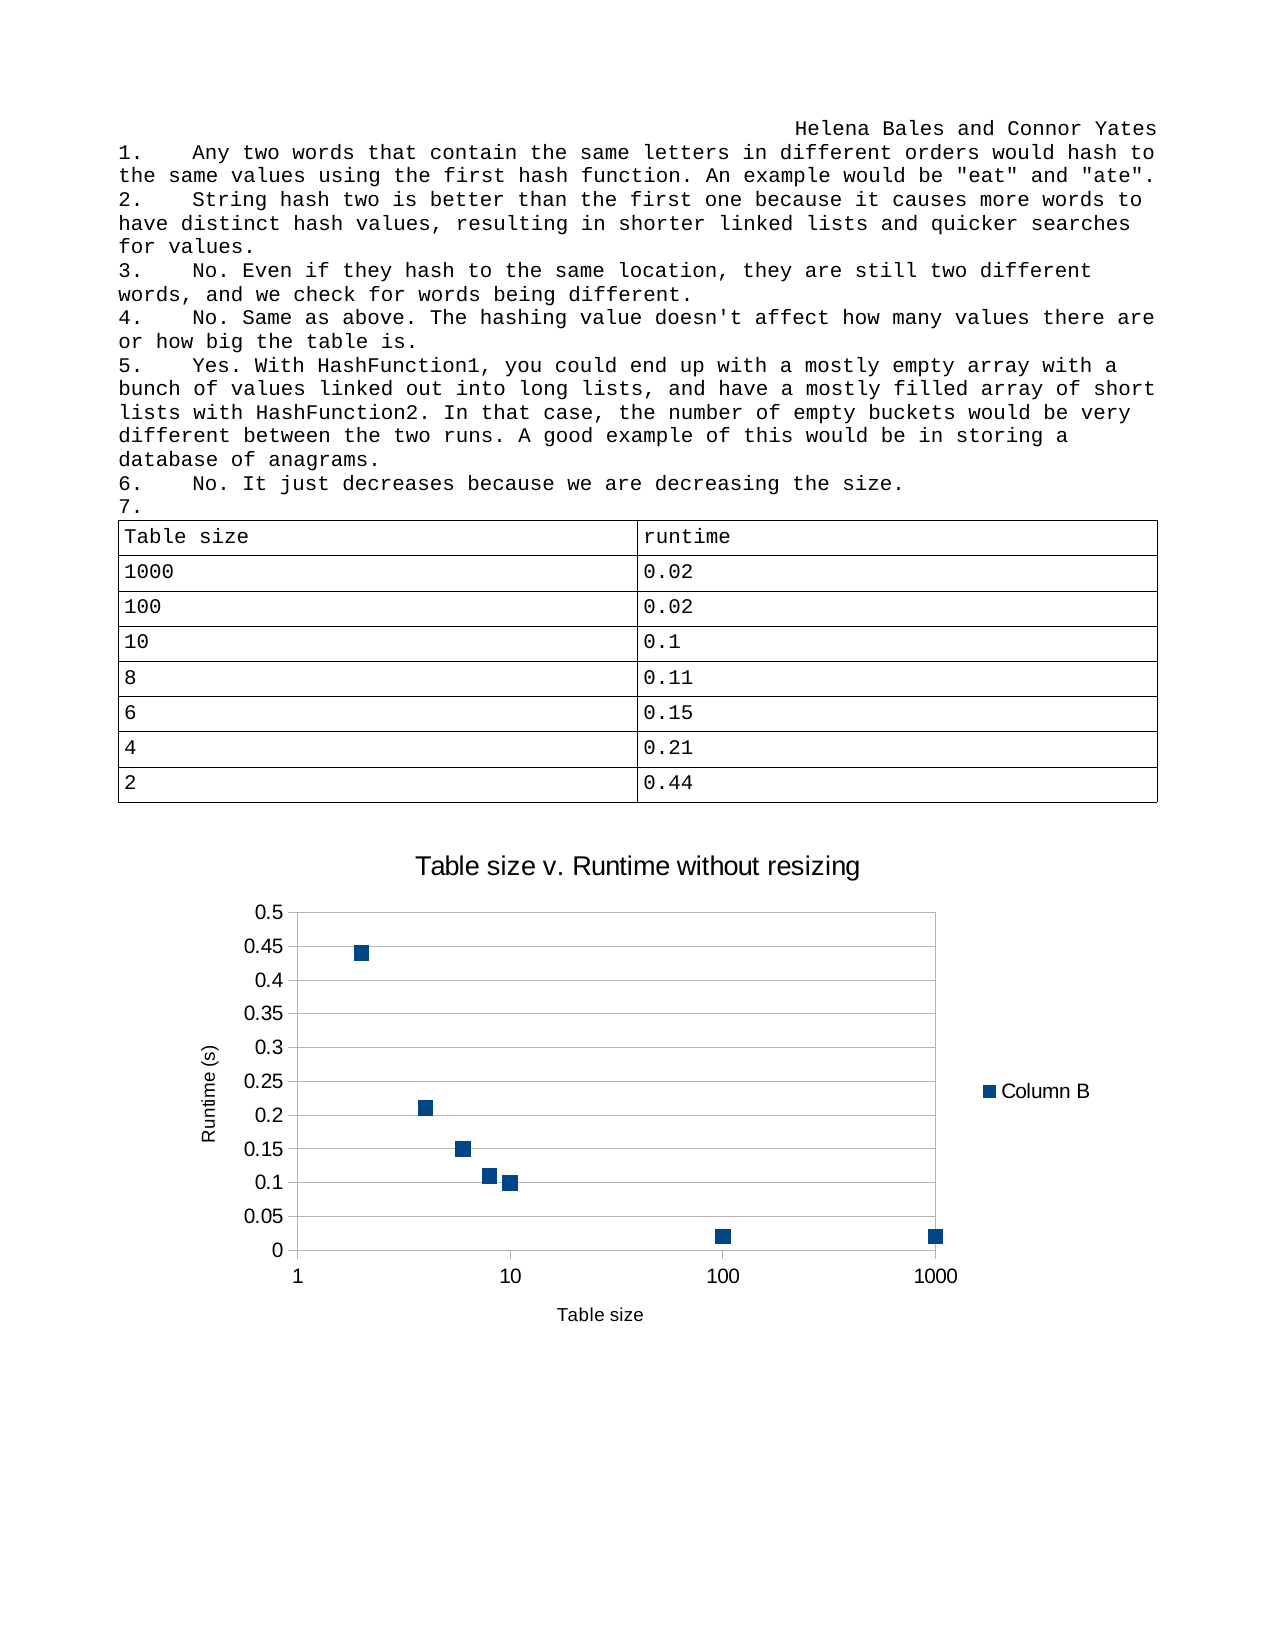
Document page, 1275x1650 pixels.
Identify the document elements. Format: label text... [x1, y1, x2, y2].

table_cell 2 [119, 768, 637, 802]
table_cell 0.02 [638, 592, 1157, 626]
text 2. String hash two is better than the first one because it causes more words to have distinct hash values, resulting in shorter linked lists and quicker searches for values. [118, 189, 1157, 260]
table_cell 10 [119, 627, 637, 661]
table_cell 1000 [119, 556, 637, 591]
table_cell 100 [119, 592, 637, 626]
table_cell 6 [119, 697, 637, 731]
text 6. No. It just decreases because we are decreasing the size. [118, 473, 1157, 496]
text Helena Bales and Connor Yates [118, 118, 1157, 142]
text 4. No. Same as above. The hashing value doesn't affect how many values there are or how big the table is. [118, 307, 1157, 354]
table_header runtime [638, 521, 1157, 555]
table_cell 0.21 [638, 732, 1157, 767]
table_cell 8 [119, 662, 637, 696]
table_cell 4 [119, 732, 637, 767]
table_header Table size [119, 521, 637, 555]
text 7. [118, 496, 1157, 520]
text 5. Yes. With HashFunction1, you could end up with a mostly empty array with a bunch of values linked out into long lists, and have a mostly filled array of short lists with HashFunction2. In that case, the number of empty buckets would be very different between the two runs. A good example of this would be in storing a database of anagrams. [118, 354, 1157, 473]
table_cell 0.15 [638, 697, 1157, 731]
text 3. No. Even if they hash to the same location, they are still two different words, and we check for words being different. [118, 260, 1157, 307]
table_cell 0.44 [638, 768, 1157, 802]
table_cell 0.11 [638, 662, 1157, 696]
table_cell 0.02 [638, 556, 1157, 591]
text 1. Any two words that contain the same letters in different orders would hash to the same values using the first hash function. An example would be "eat" and "ate". [118, 142, 1157, 189]
table_cell 0.1 [638, 627, 1157, 661]
